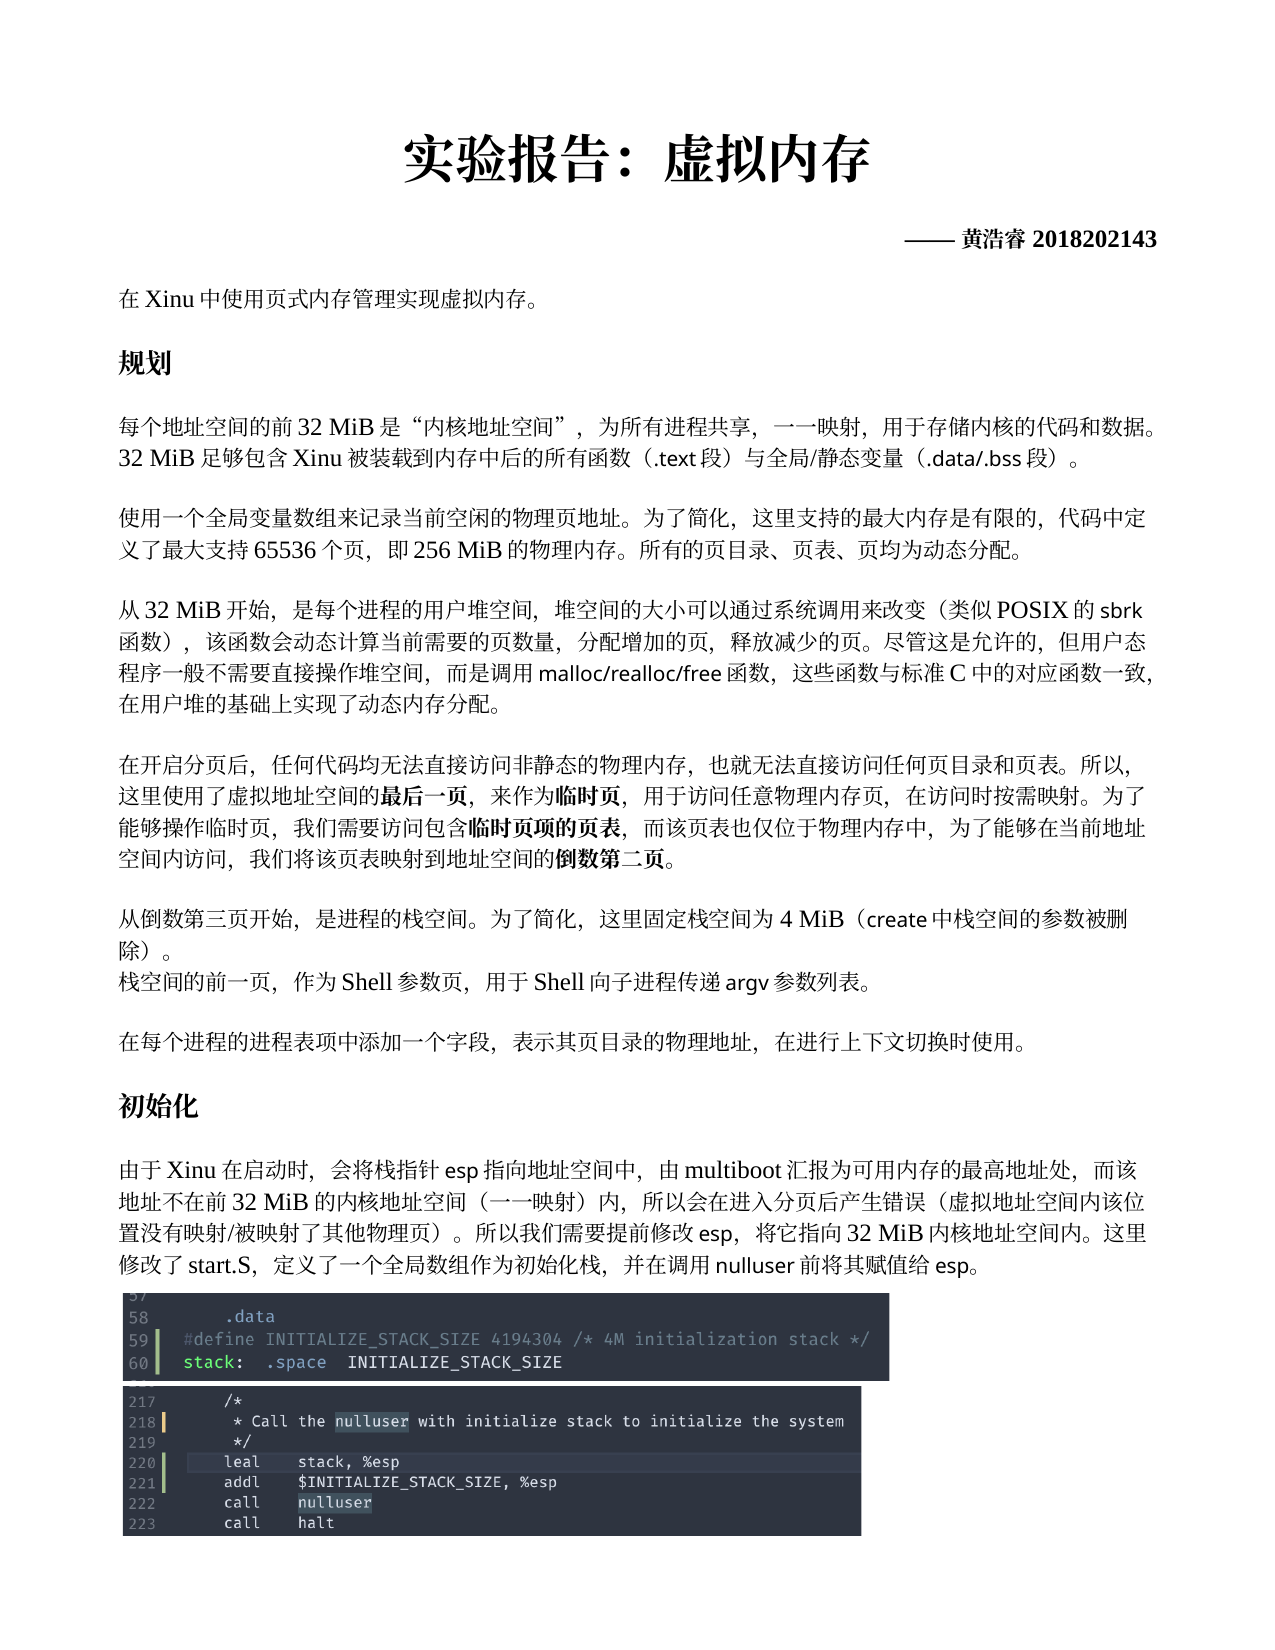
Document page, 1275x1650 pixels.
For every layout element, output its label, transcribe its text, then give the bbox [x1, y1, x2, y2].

text 从32 MiB开始，是每个进程的用户堆空间，堆空间的大小可以通过系统调用来改变（类似POSIX的sbrk函数），该函数会动态计算当前需要的页数量，分配增加的页，释放减少的页。尽管这是允许的，但用户态程序一般不需要直接操作堆空间，而是调用malloc/realloc/free函数，这些函数与标准C中的对应函数一致，在用户堆的基础上实现了动态内存分配。 [118, 593, 1157, 719]
text 每个地址空间的前32 MiB是“内核地址空间”，为所有进程共享，一一映射，用于存储内核的代码和数据。32 MiB足够包含Xinu被装载到内存中后的所有函数（.text段）与全局/静态变量（.data/.bss段）。 [118, 410, 1157, 473]
text 在开启分页后，任何代码均无法直接访问非静态的物理内存，也就无法直接访问任何页目录和页表。所以，这里使用了虚拟地址空间的最后一页，来作为临时页，用于访问任意物理内存页，在访问时按需映射。为了能够操作临时页，我们需要访问包含临时页项的页表，而该页表也仅位于物理内存中，为了能够在当前地址空间内访问，我们将该页表映射到地址空间的倒数第二页。 [118, 748, 1157, 874]
text 规划 [118, 342, 1157, 381]
text 由于Xinu在启动时，会将栈指针esp指向地址空间中，由multiboot汇报为可用内存的最高地址处，而该地址不在前32 MiB的内核地址空间（一一映射）内，所以会在进入分页后产生错误（虚拟地址空间内该位置没有映射/被映射了其他物理页）。所以我们需要提前修改esp，将它指向32 MiB内核地址空间内。这里修改了start.S，定义了一个全局数组作为初始化栈，并在调用nulluser前将其赋值给esp。 [118, 1153, 1157, 1279]
text 使用一个全局变量数组来记录当前空闲的物理页地址。为了简化，这里支持的最大内存是有限的，代码中定义了最大支持65536个页，即256 MiB的物理内存。所有的页目录、页表、页均为动态分配。 [118, 502, 1157, 564]
picture [122, 1293, 890, 1381]
text 初始化 [118, 1086, 1157, 1125]
text 实验报告：虚拟内存 [118, 118, 1157, 193]
text 在每个进程的进程表项中添加一个字段，表示其页目录的物理地址，在进行上下文切换时使用。 [118, 1026, 1157, 1057]
text 栈空间的前一页，作为Shell参数页，用于Shell向子进程传递argv参数列表。 [118, 965, 1157, 997]
text 从倒数第三页开始，是进程的栈空间。为了简化，这里固定栈空间为 4 MiB（create中栈空间的参数被删除）。 [118, 902, 1157, 965]
text 在Xinu中使用页式内存管理实现虚拟内存。 [118, 282, 1157, 313]
text —— 黄浩睿 2018202143 [118, 222, 1157, 253]
picture [122, 1386, 862, 1536]
